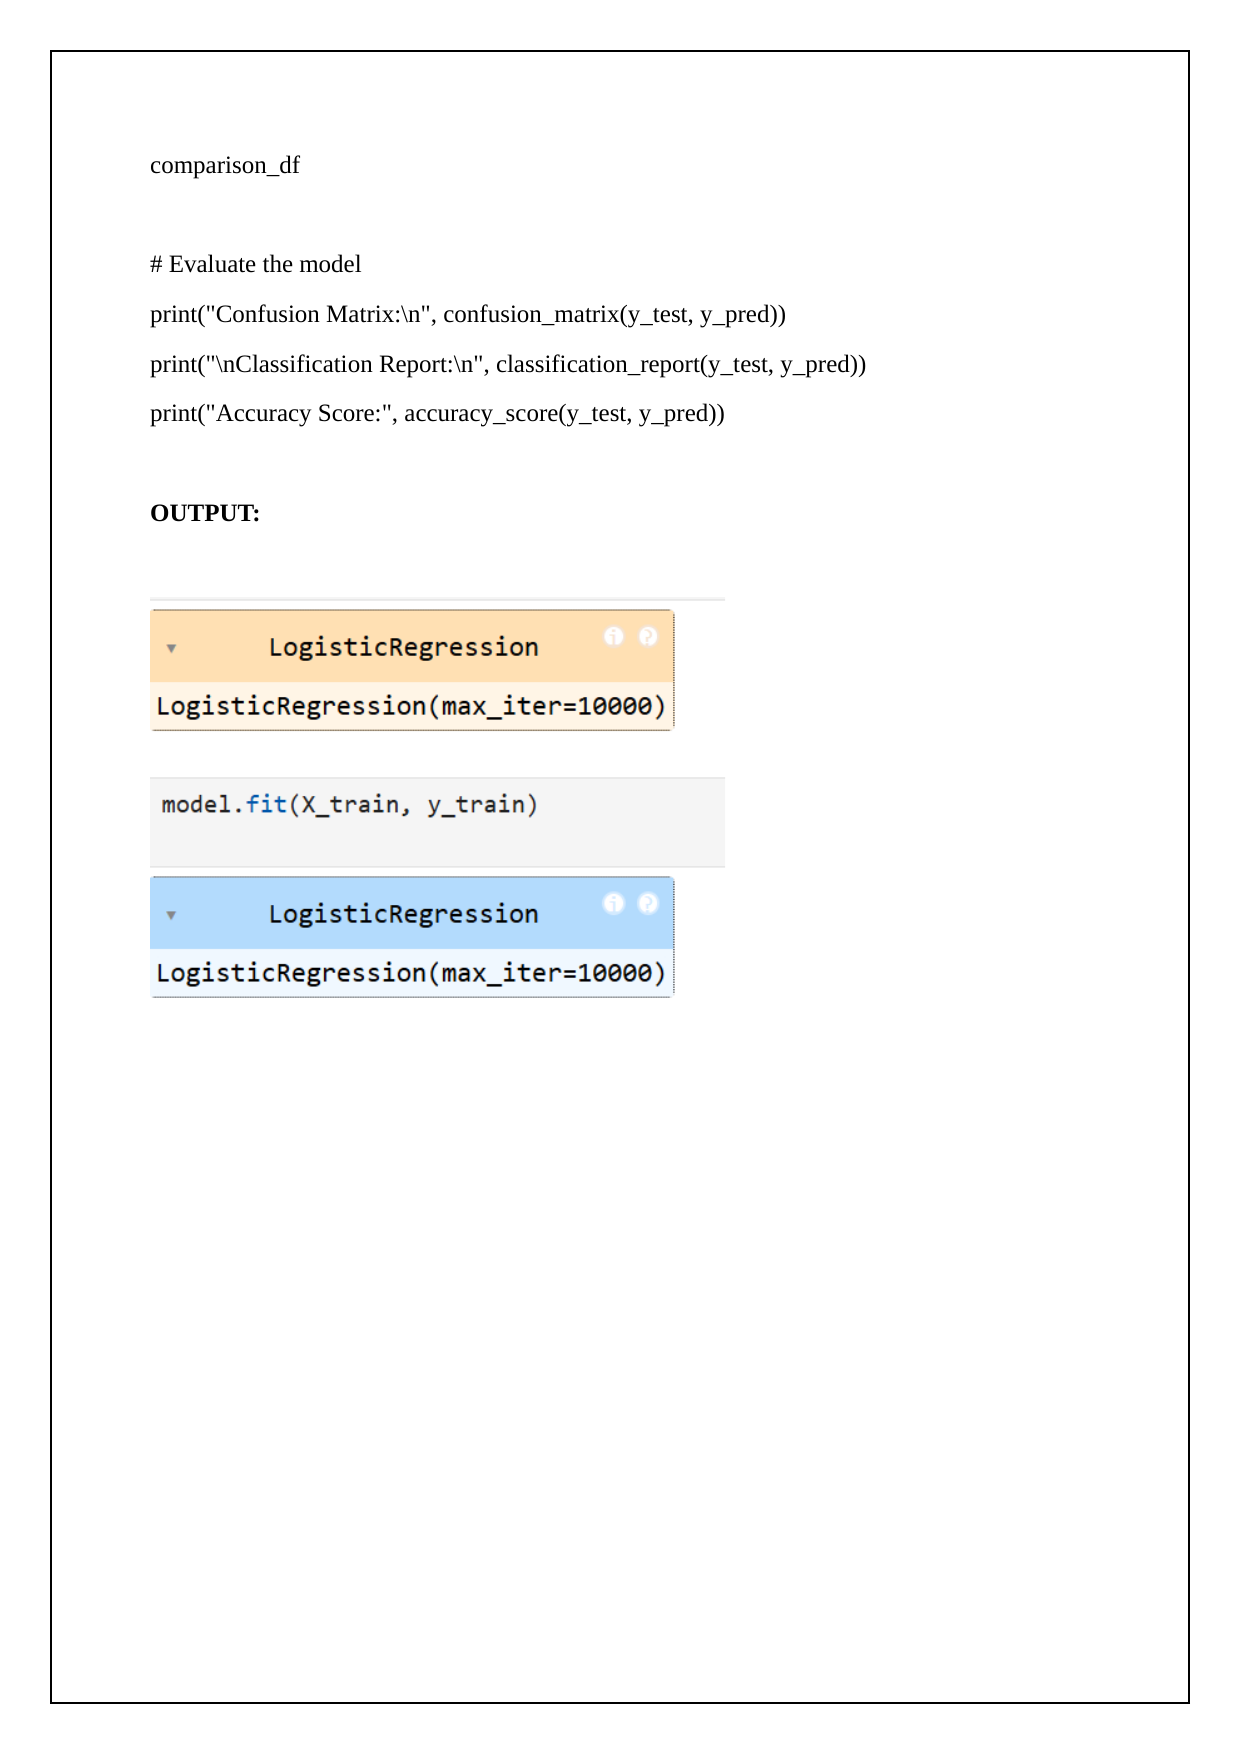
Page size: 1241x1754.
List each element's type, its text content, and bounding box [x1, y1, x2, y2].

text print("Confusion Matrix:\n", confusion_matrix(y_test, y_pred)) [150, 299, 1090, 328]
picture [150, 597, 725, 1013]
text OUTPUT: [150, 498, 1090, 527]
text # Evaluate the model [150, 249, 1090, 278]
text comparison_df [150, 150, 1090, 179]
text print("\nClassification Report:\n", classification_report(y_test, y_pred)) [150, 349, 1090, 377]
text print("Accuracy Score:", accuracy_score(y_test, y_pred)) [150, 398, 1090, 427]
